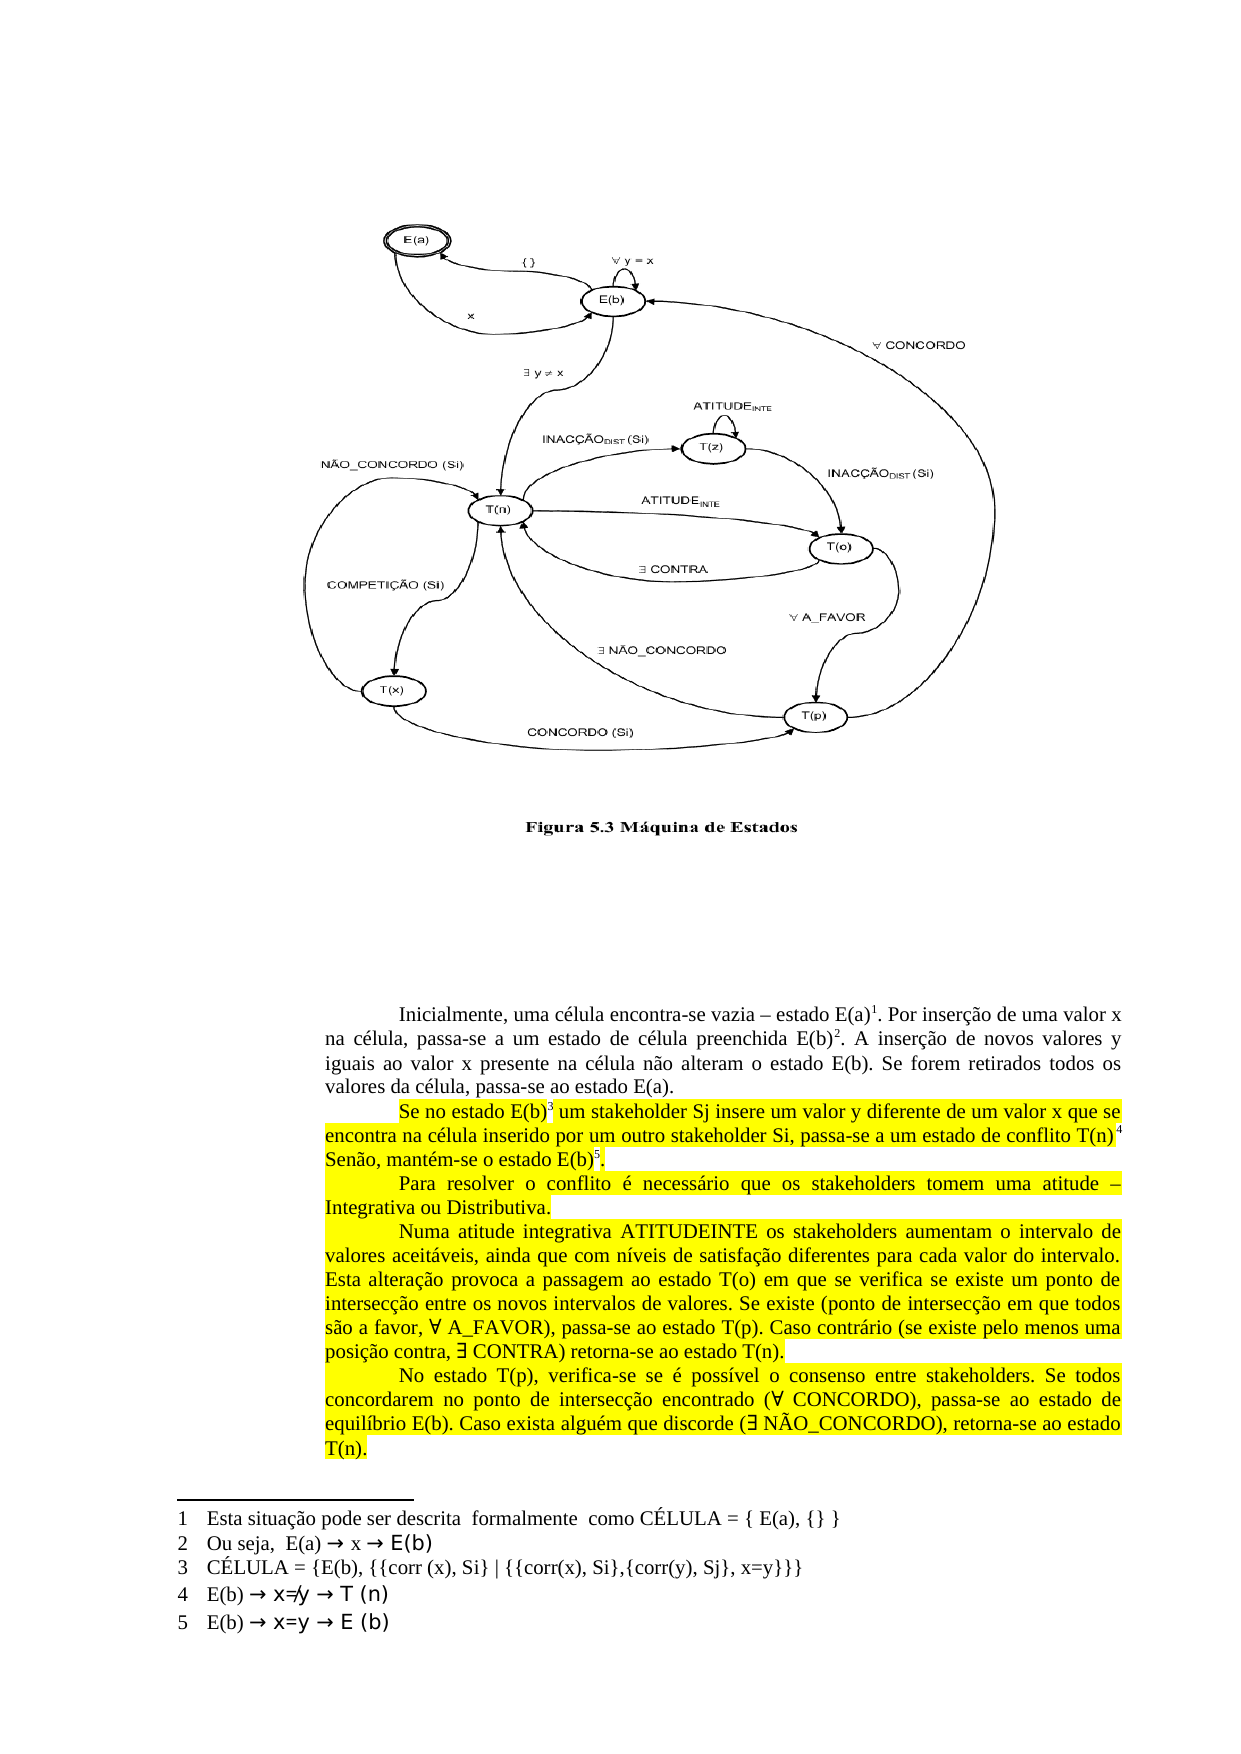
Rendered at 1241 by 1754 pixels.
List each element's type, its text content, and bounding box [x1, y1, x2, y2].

text No estado T(p), verifica-se se é possível o consenso entre stakeholders. Se todos concordarem no ponto de intersecção encontrado (∀ CONCORDO), passa-se ao estado de equilíbrio E(b). Caso exista alguém que discorde (∃ NÃO_CONCORDO), retorna-se ao estado T(n). [325, 1363, 1122, 1459]
text E(b) → x≠y → T (n) [177, 1579, 1122, 1607]
text Esta situação pode ser descrita formalmente como CÉLULA = { E(a), {} } [177, 1506, 1122, 1530]
text CÉLULA = {E(b), {{corr (x), Si} | {{corr(x), Si},{corr(y), Sj}, x=y}}} [177, 1555, 1122, 1579]
text Para resolver o conflito é necessário que os stakeholders tomem uma atitude – Integrativa ou Distributiva. [325, 1171, 1122, 1219]
text Numa atitude integrativa ATITUDEINTE os stakeholders aumentam o intervalo de valores aceitáveis, ainda que com níveis de satisfação diferentes para cada valor do intervalo. Esta alteração provoca a passagem ao estado T(o) em que se verifica se existe um ponto de intersecção entre os novos intervalos de valores. Se existe (ponto de intersecção em que todos são a favor, ∀ A_FAVOR), passa-se ao estado T(p). Caso contrário (se existe pelo menos uma posição contra, ∃ CONTRA) retorna-se ao estado T(n). [325, 1219, 1122, 1363]
text Inicialmente, uma célula encontra-se vazia – estado E(a). Por inserção de uma valor x na célula, passa-se a um estado de célula preenchida E(b). A inserção de novos valores y iguais ao valor x presente na célula não alteram o estado E(b). Se forem retirados todos os valores da célula, passa-se ao estado E(a). [325, 1002, 1122, 1098]
text Ou seja, E(a) → x → E(b) [177, 1530, 1122, 1555]
text E(b) → x=y → E (b) [177, 1607, 1122, 1636]
text Se no estado E(b) um stakeholder Sj insere um valor y diferente de um valor x que se encontra na célula inserido por um outro stakeholder Si, passa-se a um estado de conflito T(n) Senão, mantém-se o estado E(b). [325, 1098, 1122, 1171]
